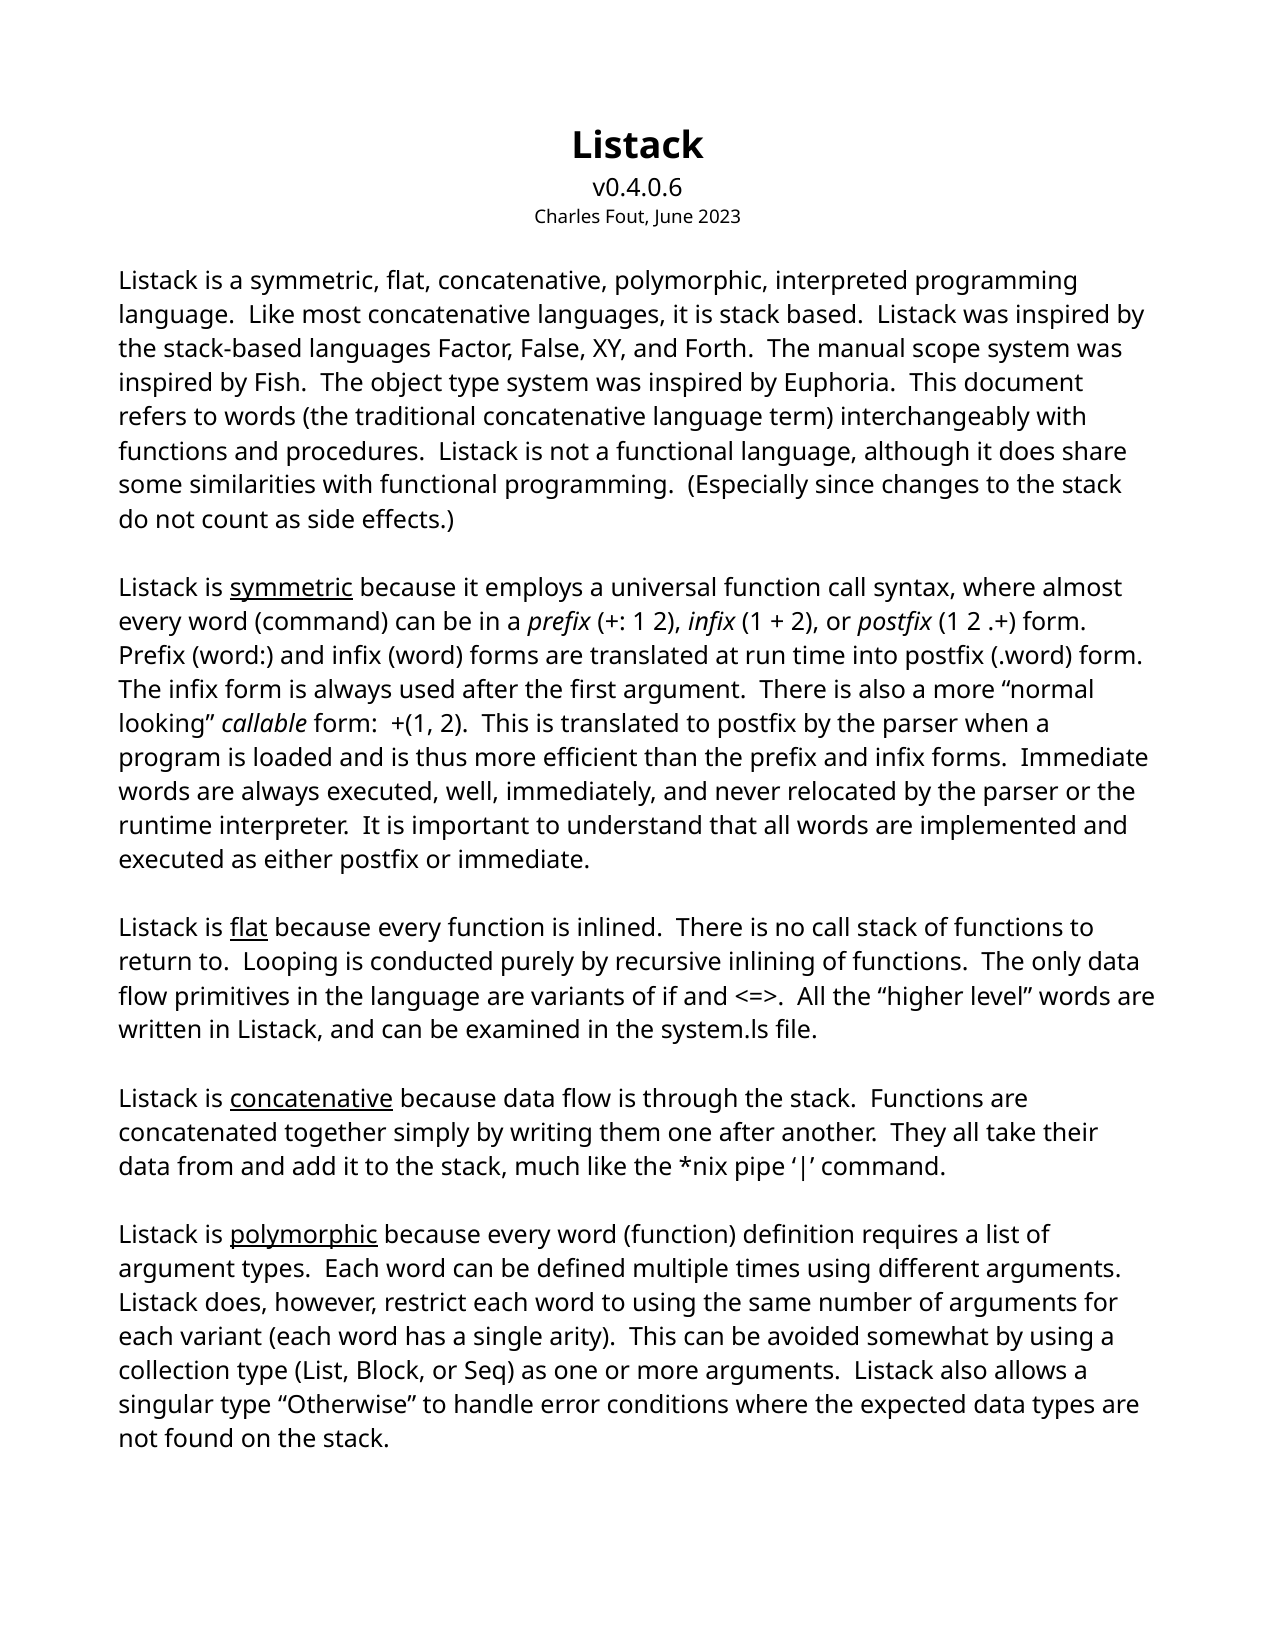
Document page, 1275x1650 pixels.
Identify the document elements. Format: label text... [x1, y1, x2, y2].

text v0.4.0.6 [118, 169, 1157, 203]
text Listack is symmetric because it employs a universal function call syntax, where almost every word (command) can be in a prefix (+: 1 2), infix (1 + 2), or postfix (1 2 .+) form. Prefix (word:) and infix (word) forms are translated at run time into postfix (.word) form. The infix form is always used after the first argument. There is also a more “normal looking” callable form: +(1, 2). This is translated to postfix by the parser when a program is loaded and is thus more efficient than the prefix and infix forms. Immediate words are always executed, well, immediately, and never relocated by the parser or the runtime interpreter. It is important to understand that all words are implemented and executed as either postfix or immediate. [118, 569, 1157, 876]
text Listack [118, 118, 1157, 169]
text Listack is polymorphic because every word (function) definition requires a list of argument types. Each word can be defined multiple times using different arguments. Listack does, however, restrict each word to using the same number of arguments for each variant (each word has a single arity). This can be avoided somewhat by using a collection type (List, Block, or Seq) as one or more arguments. Listack also allows a singular type “Otherwise” to handle error conditions where the expected data types are not found on the stack. [118, 1217, 1157, 1455]
text Listack is concatenative because data flow is through the stack. Functions are concatenated together simply by writing them one after another. They all take their data from and add it to the stack, much like the *nix pipe ‘|’ command. [118, 1080, 1157, 1182]
text Listack is flat because every function is inlined. There is no call stack of functions to return to. Looping is conducted purely by recursive inlining of functions. The only data flow primitives in the language are variants of if and <=>. All the “higher level” words are written in Listack, and can be examined in the system.ls file. [118, 910, 1157, 1046]
text Charles Fout, June 2023 [118, 203, 1157, 229]
text Listack is a symmetric, flat, concatenative, polymorphic, interpreted programming language. Like most concatenative languages, it is stack based. Listack was inspired by the stack-based languages Factor, False, XY, and Forth. The manual scope system was inspired by Fish. The object type system was inspired by Euphoria. This document refers to words (the traditional concatenative language term) interchangeably with functions and procedures. Listack is not a functional language, although it does share some similarities with functional programming. (Especially since changes to the stack do not count as side effects.) [118, 263, 1157, 535]
